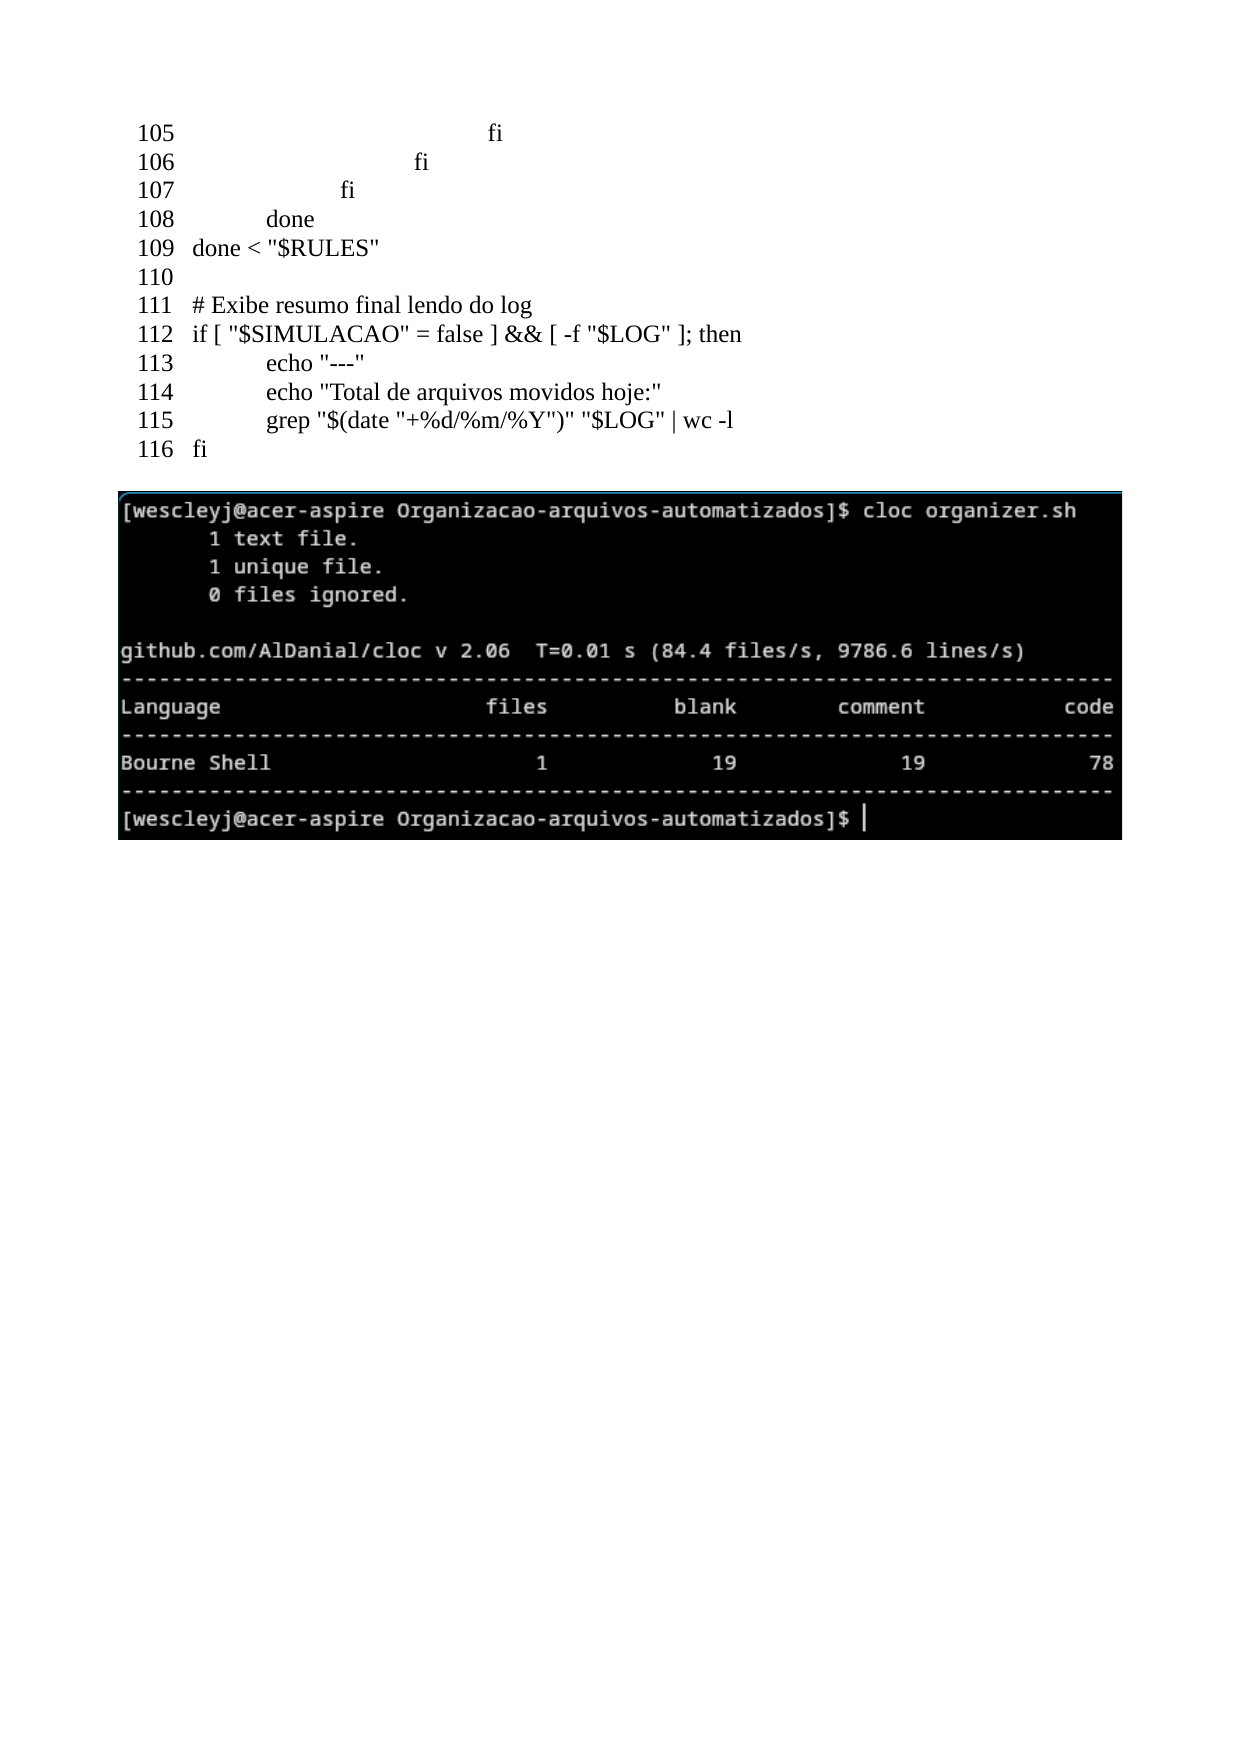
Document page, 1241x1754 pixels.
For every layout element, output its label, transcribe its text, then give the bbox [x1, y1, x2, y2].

text 115 grep "$(date "+%d/%m/%Y")" "$LOG" | wc -l [118, 406, 1122, 434]
text 105 fi [118, 118, 1122, 147]
text 107 fi [118, 176, 1122, 204]
text 116 fi [118, 434, 1122, 463]
text 109 done < "$RULES" [118, 233, 1122, 262]
text 110 [118, 262, 1122, 291]
text 113 echo "---" [118, 348, 1122, 377]
text 112 if [ "$SIMULACAO" = false ] && [ -f "$LOG" ]; then [118, 319, 1122, 348]
text 111 # Exibe resumo final lendo do log [118, 291, 1122, 319]
text 114 echo "Total de arquivos movidos hoje:" [118, 377, 1122, 406]
picture [118, 491, 1123, 840]
text 108 done [118, 204, 1122, 233]
text 106 fi [118, 147, 1122, 176]
